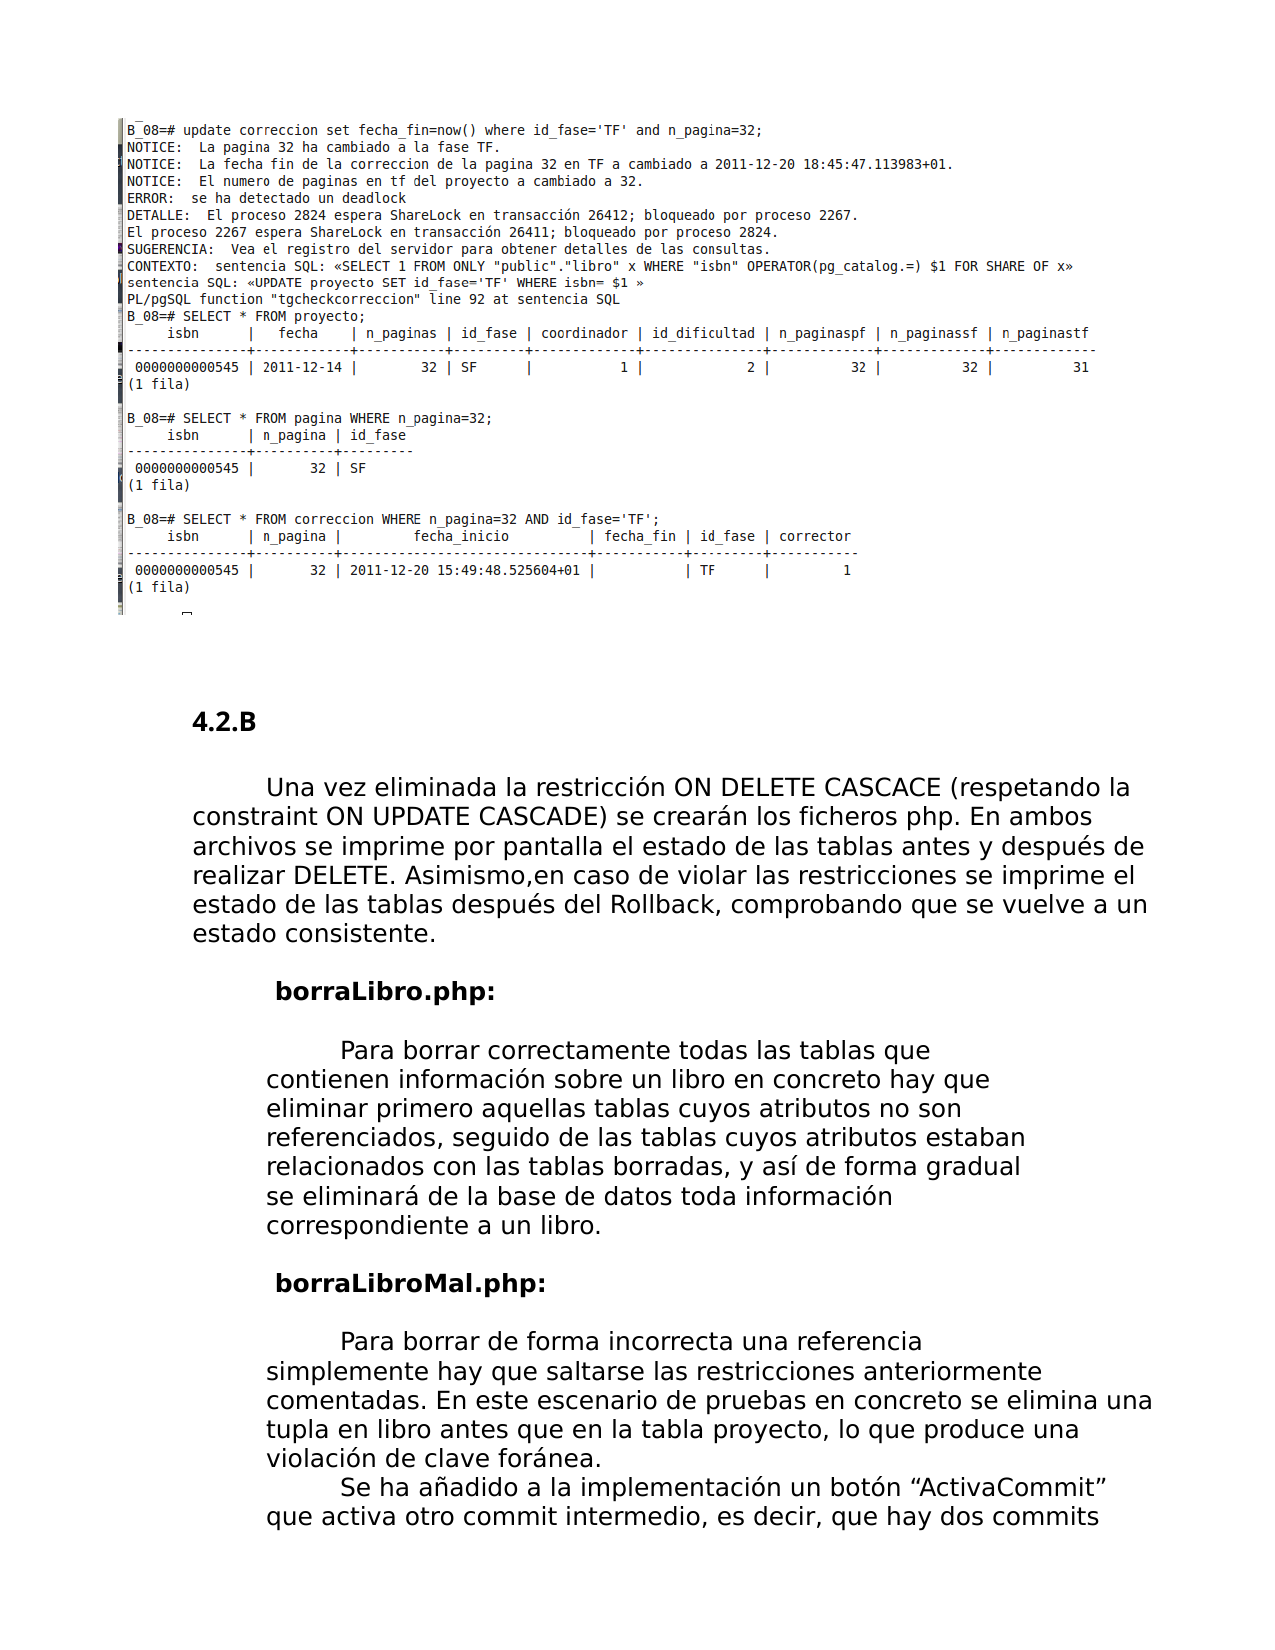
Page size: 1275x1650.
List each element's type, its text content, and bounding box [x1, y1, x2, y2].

text borraLibroMal.php: [118, 1269, 1157, 1298]
text borraLibro.php: [118, 977, 1157, 1007]
text Para borrar de forma incorrecta una referencia simplemente hay que saltarse las restricciones anteriormente comentadas. En este escenario de pruebas en concreto se elimina una tupla en libro antes que en la tabla proyecto, lo que produce una violación de clave foránea. [118, 1327, 1157, 1473]
text Se ha añadido a la implementación un botón “ActivaCommit” que activa otro commit intermedio, es decir, que hay dos commits [118, 1473, 1157, 1532]
picture [118, 118, 1157, 615]
text Para borrar correctamente todas las tablas que contienen información sobre un libro en concreto hay que eliminar primero aquellas tablas cuyos atributos no son referenciados, seguido de las tablas cuyos atributos estaban relacionados con las tablas borradas, y así de forma gradual se eliminará de la base de datos toda información correspondiente a un libro. [118, 1036, 1157, 1240]
text 4.2.B [118, 702, 1157, 739]
text Una vez eliminada la restricción ON DELETE CASCACE (respetando la constraint ON UPDATE CASCADE) se crearán los ficheros php. En ambos archivos se imprime por pantalla el estado de las tablas antes y después de realizar DELETE. Asimismo,en caso de violar las restricciones se imprime el estado de las tablas después del Rollback, comprobando que se vuelve a un estado consistente. [118, 771, 1157, 948]
